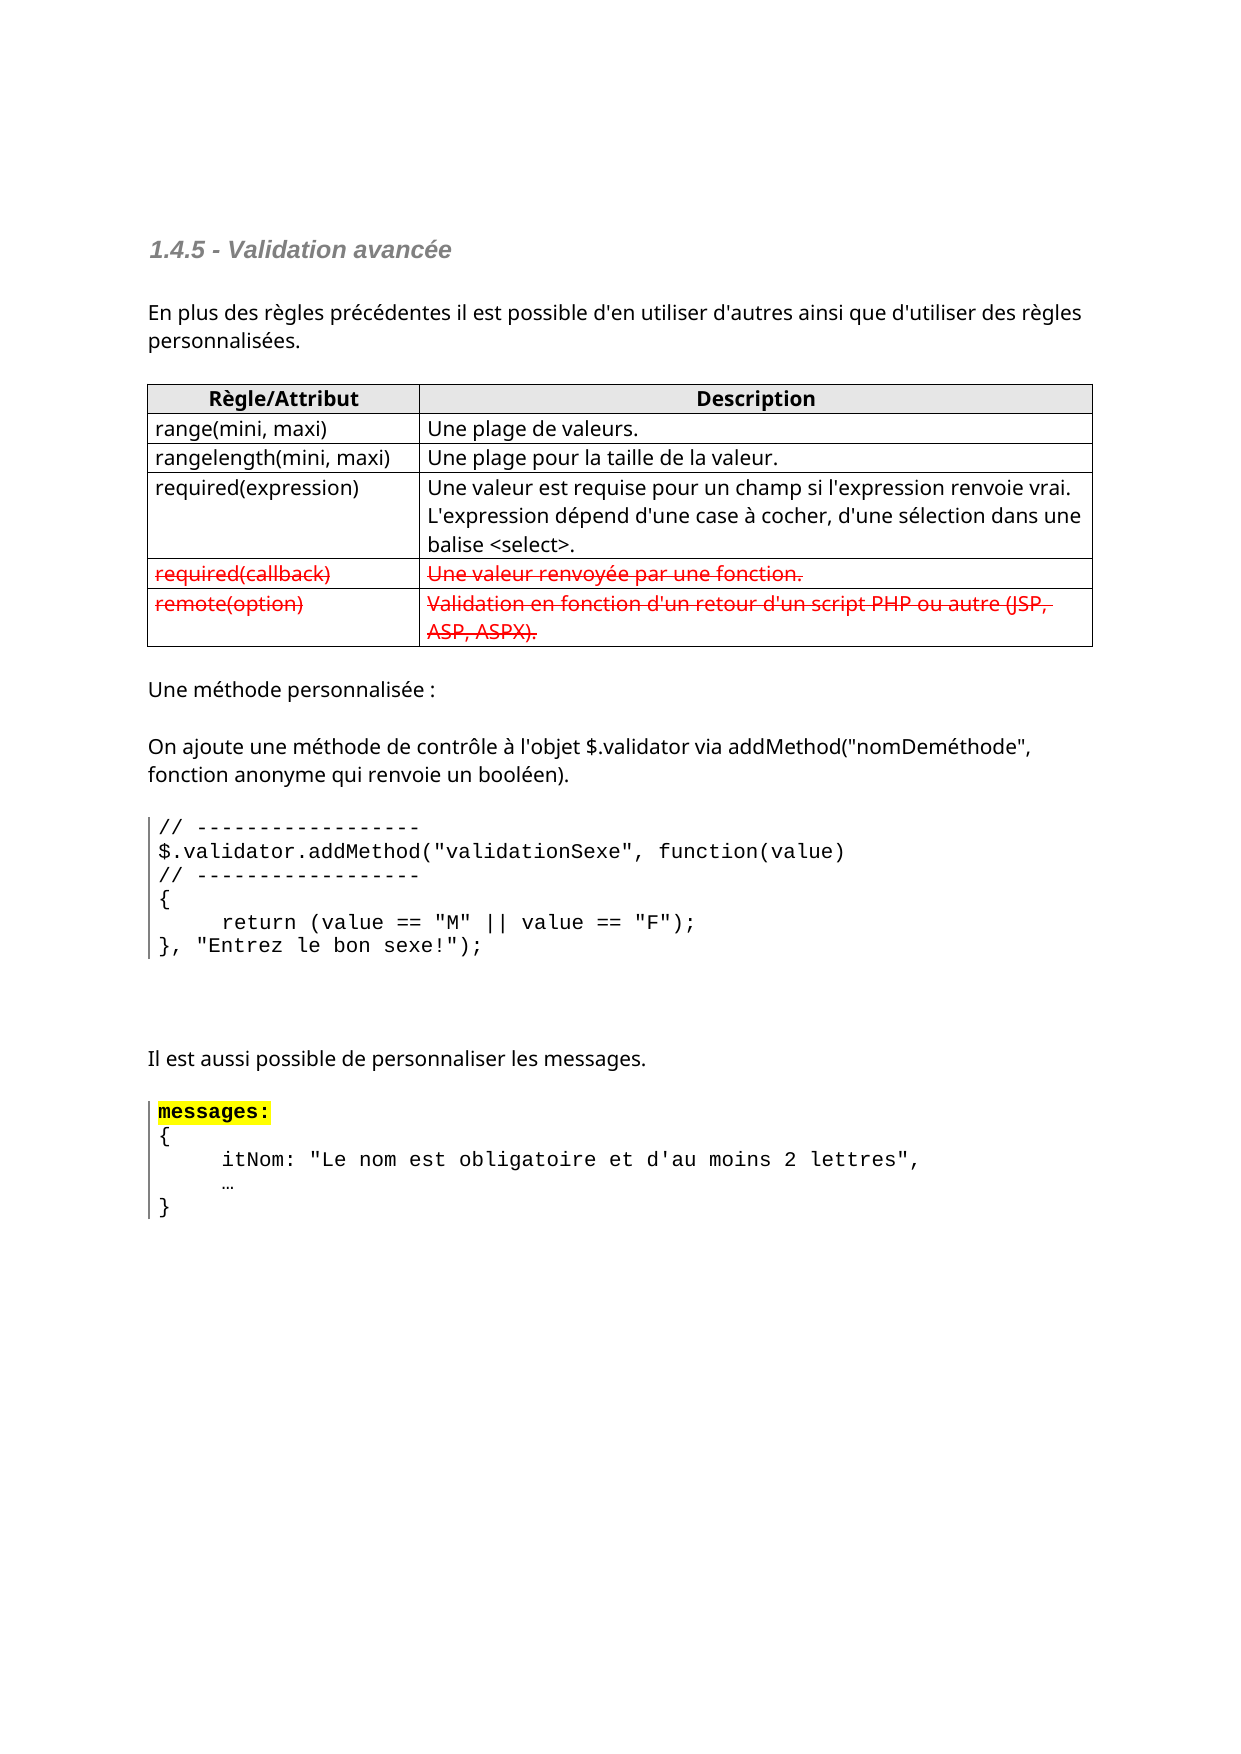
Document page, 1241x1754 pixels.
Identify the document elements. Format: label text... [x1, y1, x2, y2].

text { [150, 888, 1092, 912]
table_header Règle/Attribut [148, 385, 419, 413]
text Il est aussi possible de personnaliser les messages. [148, 1044, 1092, 1073]
table_cell required(callback) [148, 559, 419, 588]
text messages: [150, 1101, 1092, 1125]
table_cell range(mini, maxi) [148, 414, 419, 442]
subtitle - Validation avancée [149, 235, 1092, 263]
text } [150, 1196, 1092, 1219]
text On ajoute une méthode de contrôle à l'objet $.validator via addMethod("nomDeméthode", fonction anonyme qui renvoie un booléen). [148, 732, 1092, 789]
text { [150, 1125, 1092, 1149]
text return (value == "M" || value == "F"); [150, 912, 1092, 936]
table_cell rangelength(mini, maxi) [148, 444, 419, 472]
table_cell remote(option) [148, 589, 419, 646]
text En plus des règles précédentes il est possible d'en utiliser d'autres ainsi que d'utiliser des règles personnalisées. [148, 298, 1092, 355]
table_cell Validation en fonction d'un retour d'un script PHP ou autre (JSP, ASP, ASPX). [420, 589, 1092, 646]
table_cell Une plage pour la taille de la valeur. [420, 444, 1092, 472]
text $.validator.addMethod("validationSexe", function(value) [150, 841, 1092, 864]
text itNom: "Le nom est obligatoire et d'au moins 2 lettres", [150, 1149, 1092, 1172]
text // ------------------ [150, 817, 1092, 841]
text … [150, 1172, 1092, 1196]
table_header Description [420, 385, 1092, 413]
table_cell required(expression) [148, 473, 419, 558]
text // ------------------ [150, 864, 1092, 888]
text }, "Entrez le bon sexe!"); [150, 936, 1092, 959]
table_cell Une valeur renvoyée par une fonction. [420, 559, 1092, 588]
table_cell Une plage de valeurs. [420, 414, 1092, 442]
table_cell Une valeur est requise pour un champ si l'expression renvoie vrai. L'expression dépend d'une case à cocher, d'une sélection dans une balise <select>. [420, 473, 1092, 558]
text Une méthode personnalisée : [148, 675, 1092, 703]
